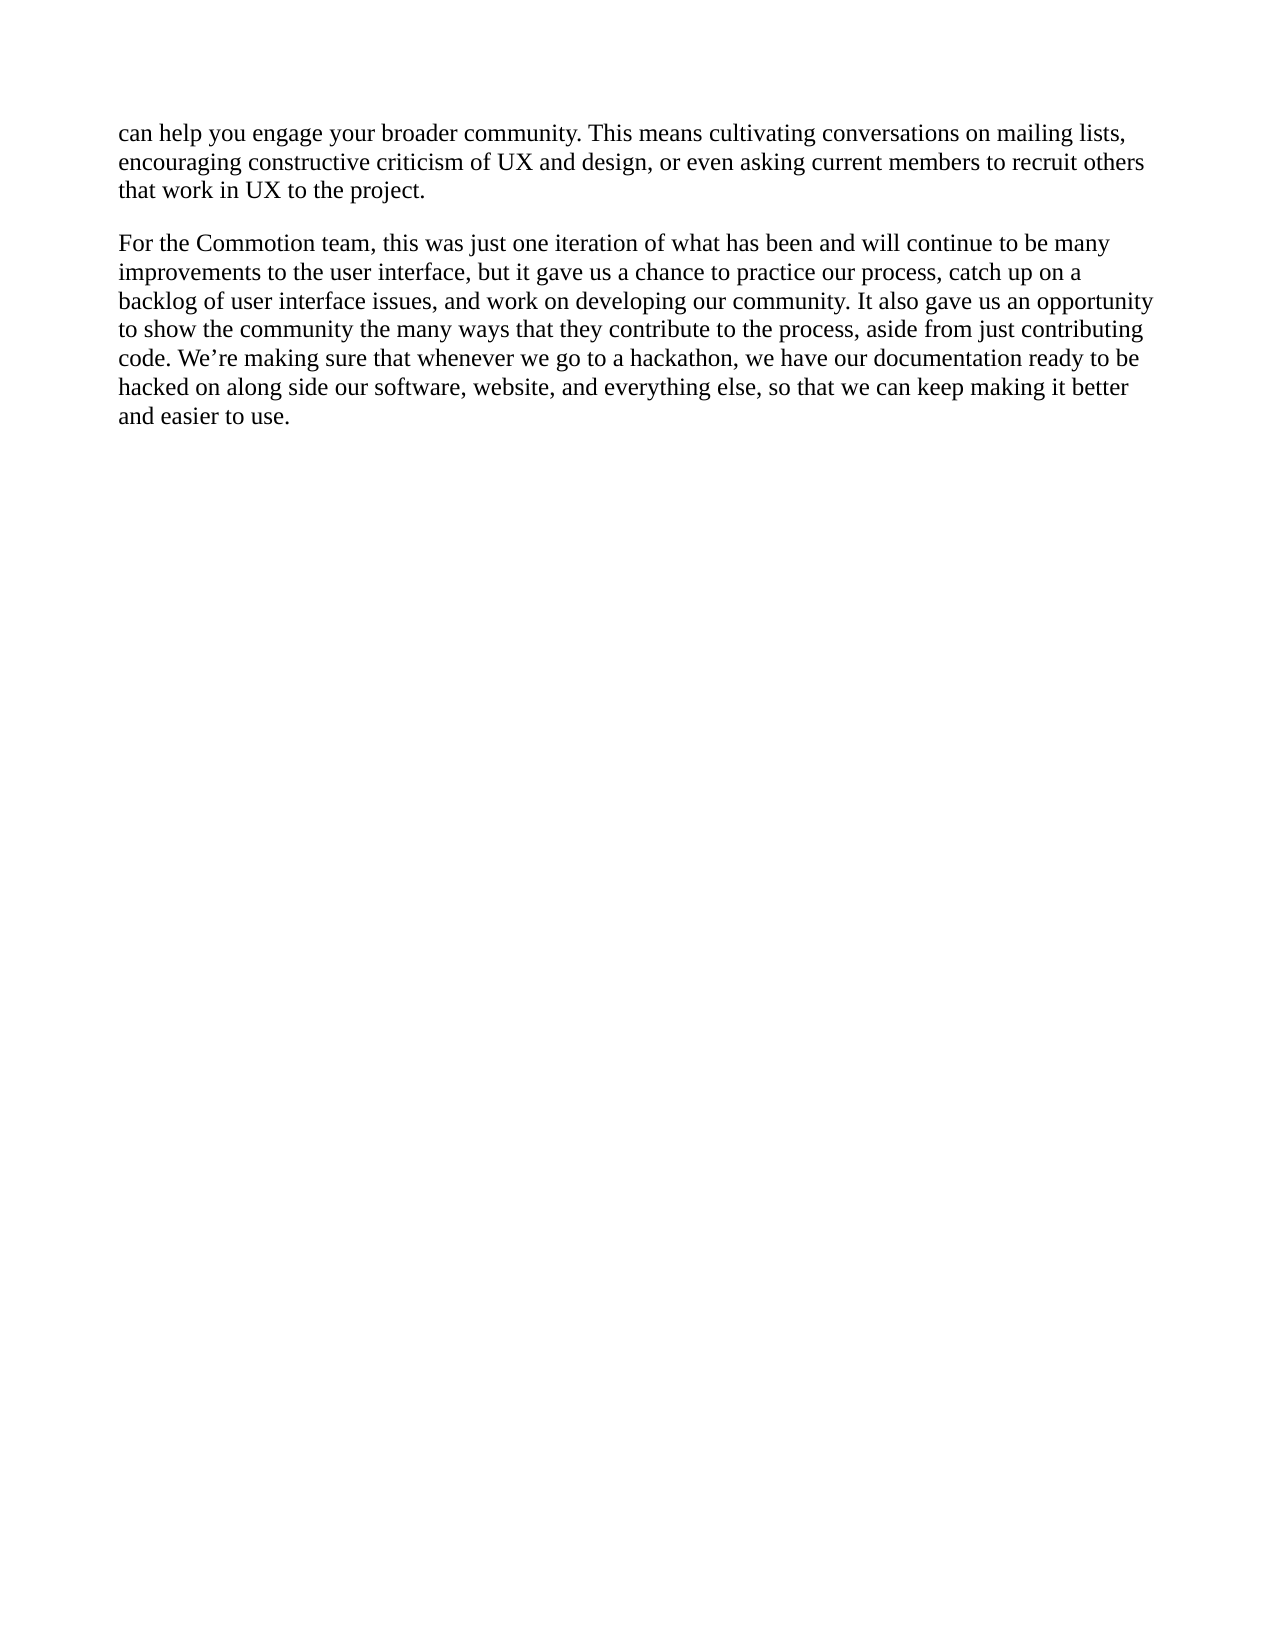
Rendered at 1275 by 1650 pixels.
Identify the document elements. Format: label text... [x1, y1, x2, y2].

text can help you engage your broader community. This means cultivating conversations on mailing lists, encouraging constructive criticism of UX and design, or even asking current members to recruit others that work in UX to the project. [118, 118, 1157, 204]
text For the Commotion team, this was just one iteration of what has been and will continue to be many improvements to the user interface, but it gave us a chance to practice our process, catch up on a backlog of user interface issues, and work on developing our community. It also gave us an opportunity to show the community the many ways that they contribute to the process, aside from just contributing code. We’re making sure that whenever we go to a hackathon, we have our documentation ready to be hacked on along side our software, website, and everything else, so that we can keep making it better and easier to use. [118, 228, 1157, 429]
